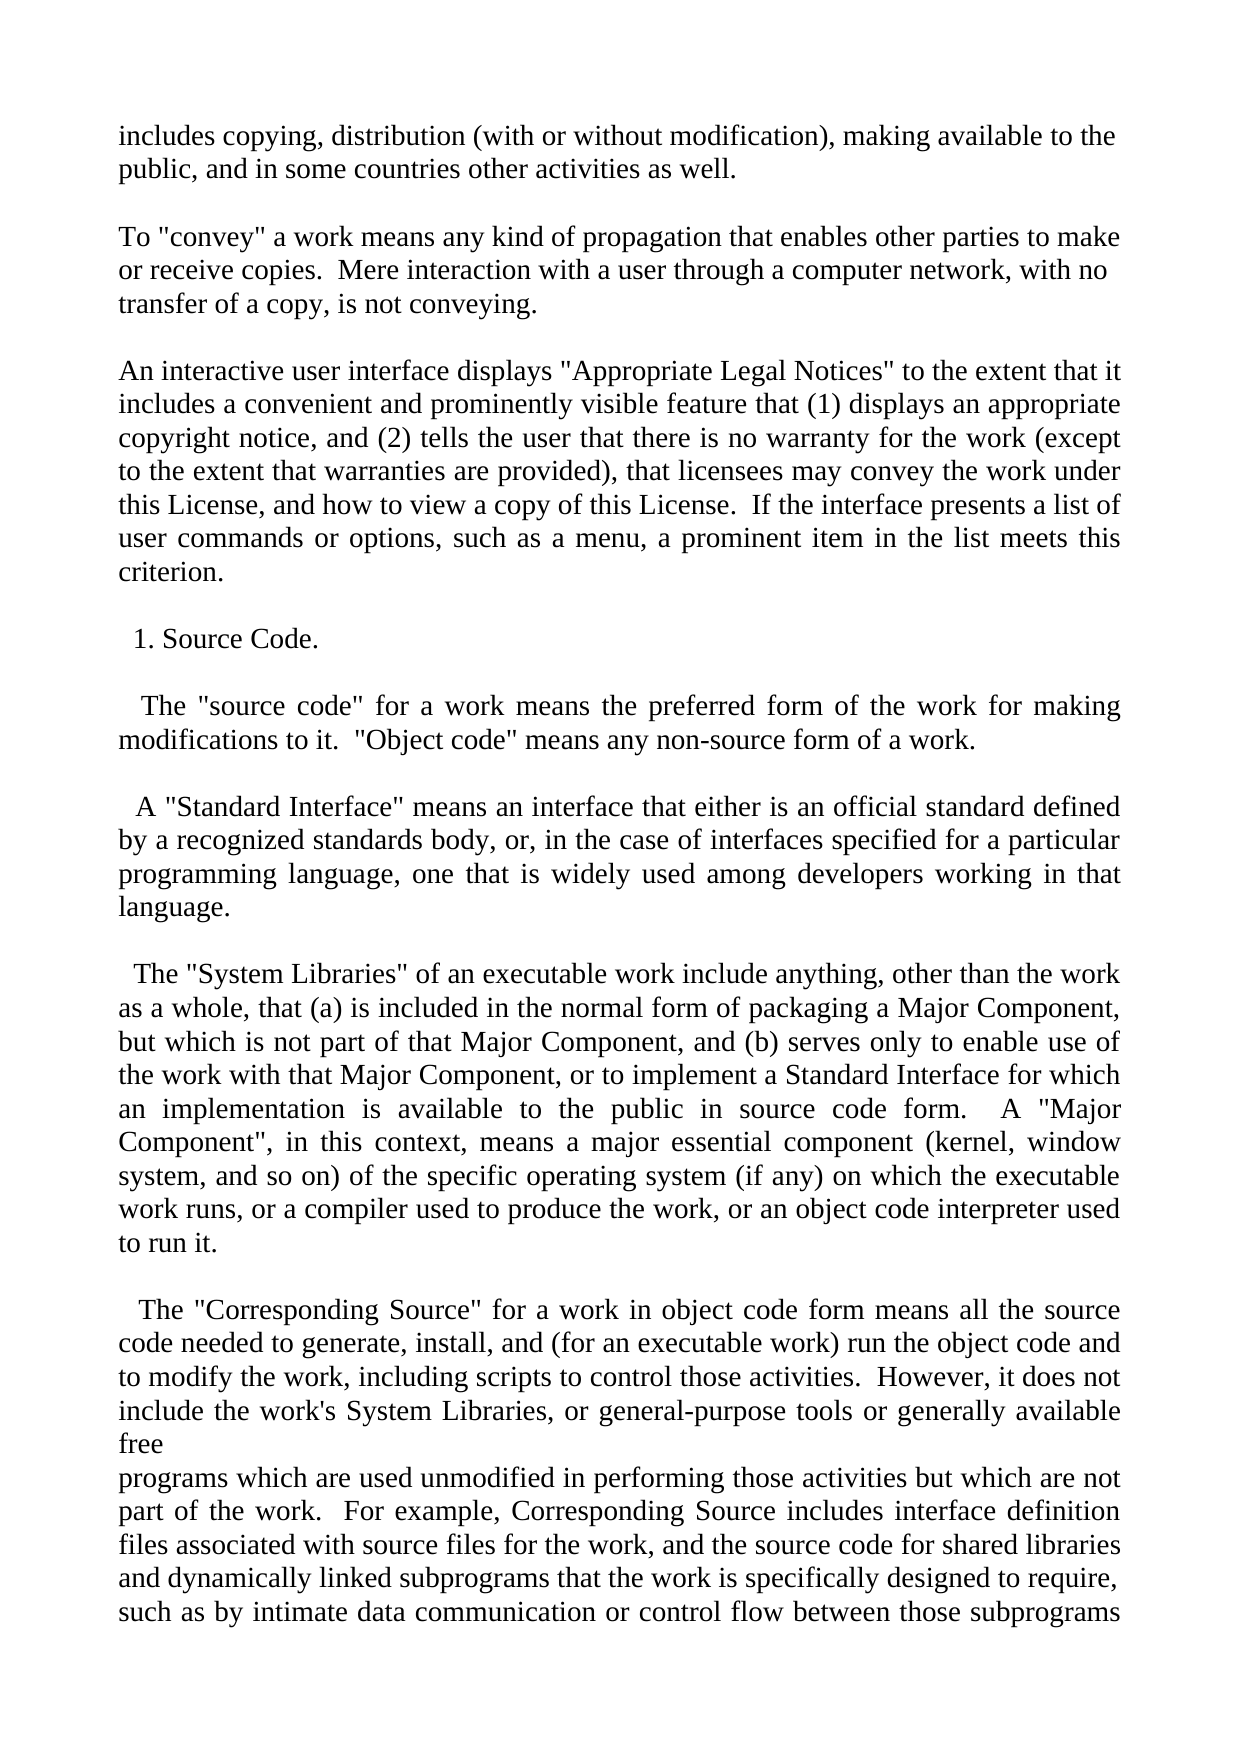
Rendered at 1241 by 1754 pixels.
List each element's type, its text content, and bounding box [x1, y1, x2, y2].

text The "System Libraries" of an executable work include anything, other than the work as a whole, that (a) is included in the normal form of packaging a Major Component, but which is not part of that Major Component, and (b) serves only to enable use of the work with that Major Component, or to implement a Standard Interface for which an implementation is available to the public in source code form. A "Major Component", in this context, means a major essential component (kernel, window system, and so on) of the specific operating system (if any) on which the executable work runs, or a compiler used to produce the work, or an object code interpreter used to run it. [118, 957, 1122, 1258]
text The "source code" for a work means the preferred form of the work for making modifications to it. "Object code" means any non-source form of a work. [118, 688, 1122, 755]
text such as by intimate data communication or control flow between those subprograms [118, 1594, 1122, 1627]
text The "Corresponding Source" for a work in object code form means all the source code needed to generate, install, and (for an executable work) run the object code and to modify the work, including scripts to control those activities. However, it does not include the work's System Libraries, or general-purpose tools or generally available free [118, 1292, 1122, 1460]
text To "convey" a work means any kind of propagation that enables other parties to make or receive copies. Mere interaction with a user through a computer network, with no transfer of a copy, is not conveying. [118, 219, 1122, 319]
text A "Standard Interface" means an interface that either is an official standard defined by a recognized standards body, or, in the case of interfaces specified for a particular programming language, one that is widely used among developers working in that language. [118, 789, 1122, 923]
text programs which are used unmodified in performing those activities but which are not part of the work. For example, Corresponding Source includes interface definition files associated with source files for the work, and the source code for shared libraries and dynamically linked subprograms that the work is specifically designed to require, [118, 1460, 1122, 1594]
text public, and in some countries other activities as well. [118, 152, 1122, 185]
text An interactive user interface displays "Appropriate Legal Notices" to the extent that it includes a convenient and prominently visible feature that (1) displays an appropriate copyright notice, and (2) tells the user that there is no warranty for the work (except to the extent that warranties are provided), that licensees may convey the work under this License, and how to view a copy of this License. If the interface presents a list of user commands or options, such as a menu, a prominent item in the list meets this criterion. [118, 353, 1122, 588]
text 1. Source Code. [118, 621, 1122, 655]
text includes copying, distribution (with or without modification), making available to the [118, 118, 1122, 152]
